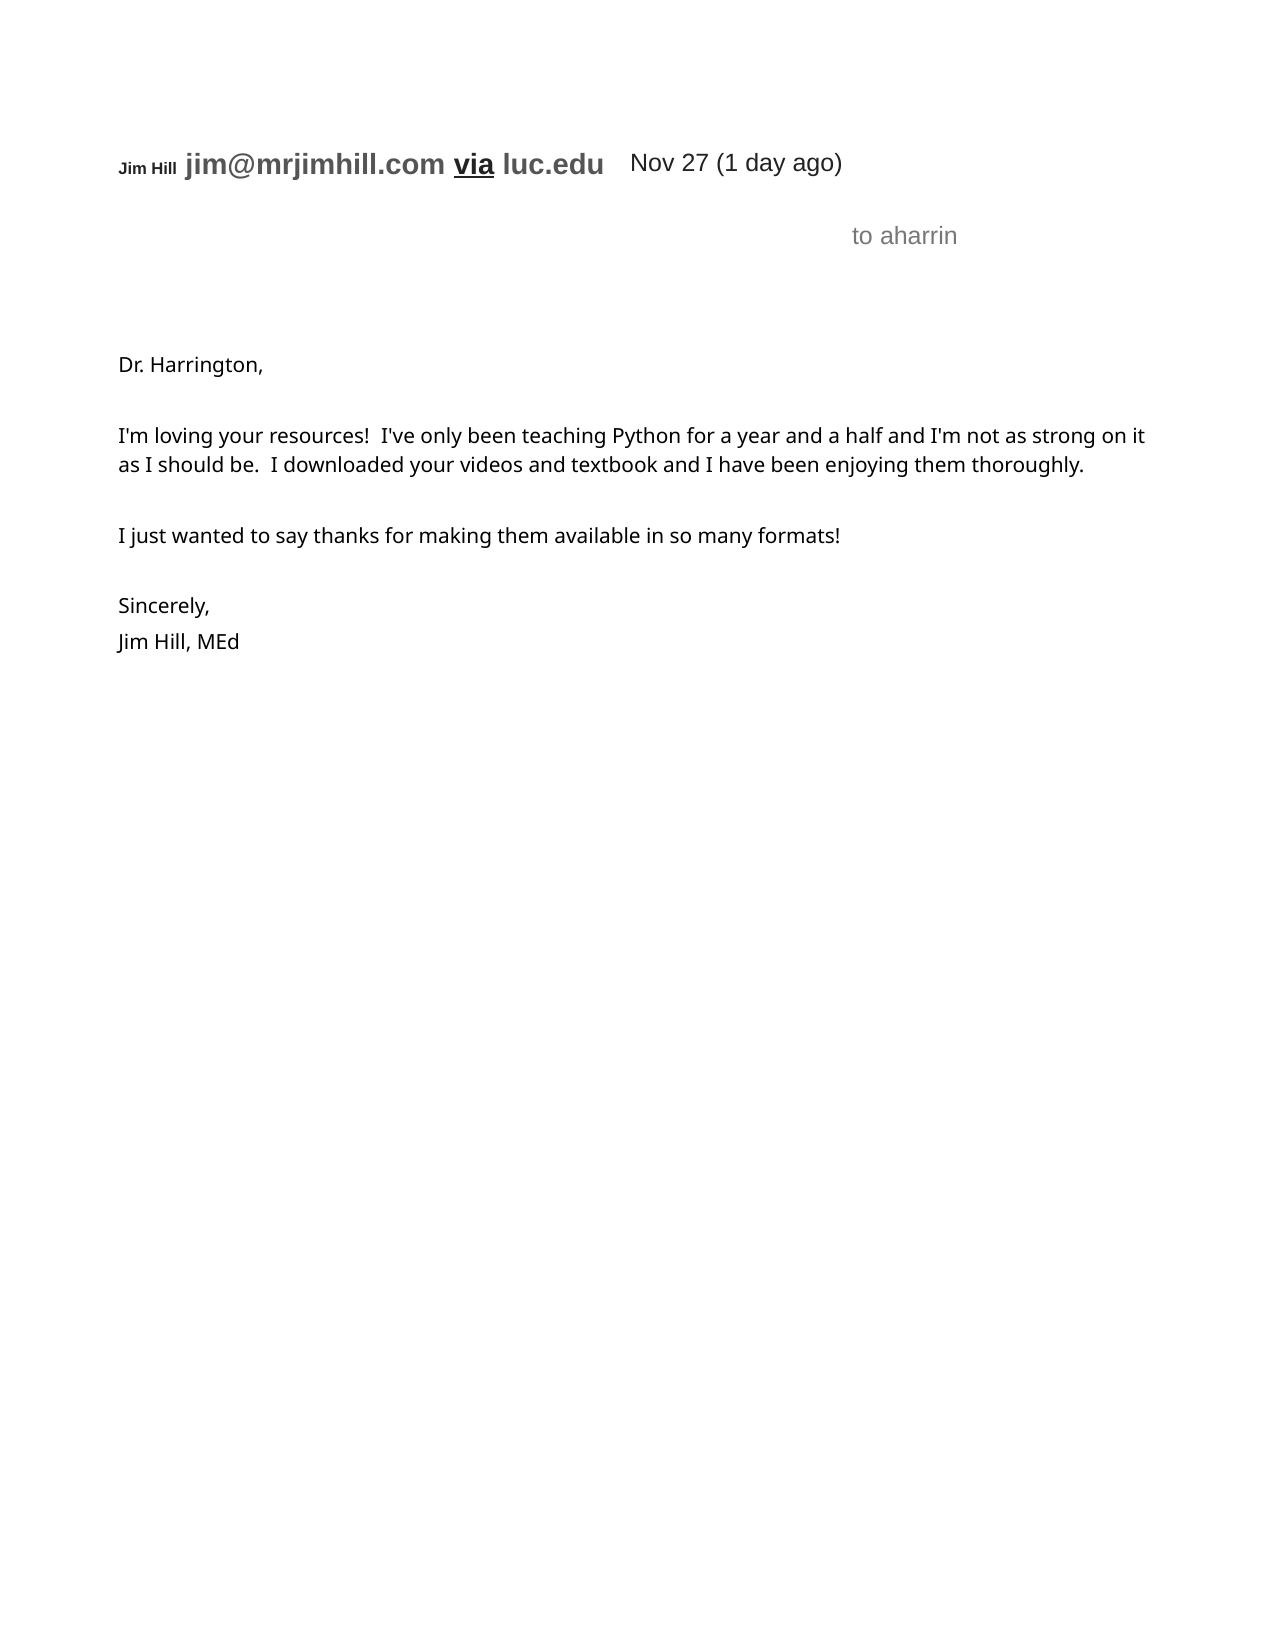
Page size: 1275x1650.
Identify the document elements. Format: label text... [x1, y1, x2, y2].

text Sincerely, [118, 592, 1157, 620]
text Dr. Harrington, [118, 350, 1157, 379]
table_header Jim Hill jim@mrjimhill.com via luc.edu [118, 147, 622, 180]
table_header to aharrin [852, 221, 968, 267]
table_header [852, 147, 975, 267]
text I just wanted to say thanks for making them available in so many formats! [118, 521, 1157, 549]
text I'm loving your resources! I've only been teaching Python for a year and a half and I'm not as strong on it as I should be. I downloaded your videos and textbook and I have been enjoying them thoroughly. [118, 421, 1157, 478]
table_header [118, 147, 626, 181]
table_header [847, 147, 852, 181]
table_header Nov 27 (1 day ago) [626, 147, 847, 181]
text Jim Hill, MEd [118, 627, 1157, 655]
table_cell [118, 181, 852, 267]
